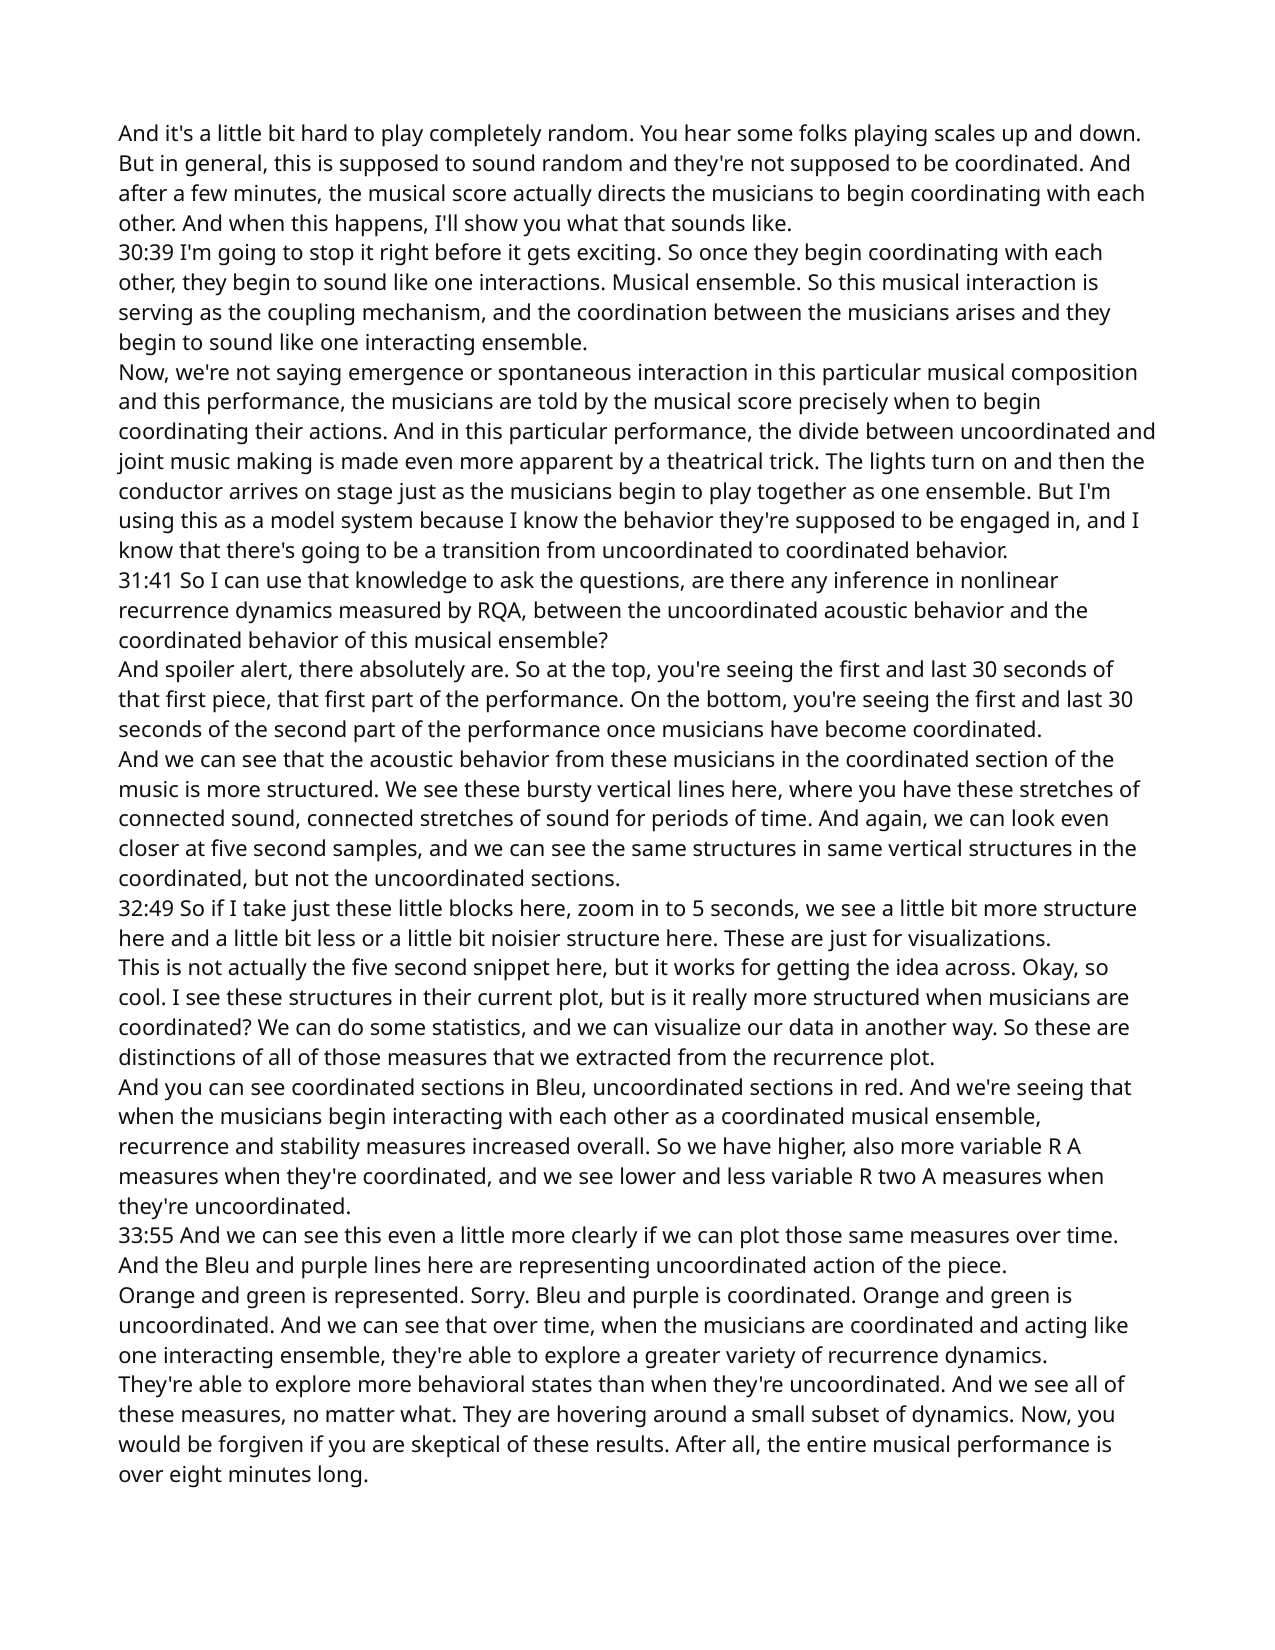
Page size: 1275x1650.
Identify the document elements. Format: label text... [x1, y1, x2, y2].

text And you can see coordinated sections in Bleu, uncoordinated sections in red. And we're seeing that when the musicians begin interacting with each other as a coordinated musical ensemble, recurrence and stability measures increased overall. So we have higher, also more variable R A measures when they're coordinated, and we see lower and less variable R two A measures when they're uncoordinated. [118, 1071, 1157, 1220]
text And it's a little bit hard to play completely random. You hear some folks playing scales up and down. But in general, this is supposed to sound random and they're not supposed to be coordinated. And after a few minutes, the musical score actually directs the musicians to begin coordinating with each other. And when this happens, I'll show you what that sounds like. [118, 118, 1157, 237]
text Orange and green is represented. Sorry. Bleu and purple is coordinated. Orange and green is uncoordinated. And we can see that over time, when the musicians are coordinated and acting like one interacting ensemble, they're able to explore a greater variety of recurrence dynamics. [118, 1280, 1157, 1369]
text And we can see that the acoustic behavior from these musicians in the coordinated section of the music is more structured. We see these bursty vertical lines here, where you have these stretches of connected sound, connected stretches of sound for periods of time. And again, we can look even closer at five second samples, and we can see the same structures in same vertical structures in the coordinated, but not the uncoordinated sections. [118, 744, 1157, 893]
text This is not actually the five second snippet here, but it works for getting the idea across. Okay, so cool. I see these structures in their current plot, but is it really more structured when musicians are coordinated? We can do some statistics, and we can visualize our data in another way. So these are distinctions of all of those measures that we extracted from the recurrence plot. [118, 952, 1157, 1071]
text 32:49 So if I take just these little blocks here, zoom in to 5 seconds, we see a little bit more structure here and a little bit less or a little bit noisier structure here. These are just for visualizations. [118, 893, 1157, 952]
text They're able to explore more behavioral states than when they're uncoordinated. And we see all of these measures, no matter what. They are hovering around a small subset of dynamics. Now, you would be forgiven if you are skeptical of these results. After all, the entire musical performance is over eight minutes long. [118, 1369, 1157, 1488]
text 33:55 And we can see this even a little more clearly if we can plot those same measures over time. And the Bleu and purple lines here are representing uncoordinated action of the piece. [118, 1220, 1157, 1280]
text 31:41 So I can use that knowledge to ask the questions, are there any inference in nonlinear recurrence dynamics measured by RQA, between the uncoordinated acoustic behavior and the coordinated behavior of this musical ensemble? [118, 565, 1157, 654]
text Now, we're not saying emergence or spontaneous interaction in this particular musical composition and this performance, the musicians are told by the musical score precisely when to begin coordinating their actions. And in this particular performance, the divide between uncoordinated and joint music making is made even more apparent by a theatrical trick. The lights turn on and then the conductor arrives on stage just as the musicians begin to play together as one ensemble. But I'm using this as a model system because I know the behavior they're supposed to be engaged in, and I know that there's going to be a transition from uncoordinated to coordinated behavior. [118, 356, 1157, 565]
text And spoiler alert, there absolutely are. So at the top, you're seeing the first and last 30 seconds of that first piece, that first part of the performance. On the bottom, you're seeing the first and last 30 seconds of the second part of the performance once musicians have become coordinated. [118, 654, 1157, 744]
text 30:39 I'm going to stop it right before it gets exciting. So once they begin coordinating with each other, they begin to sound like one interactions. Musical ensemble. So this musical interaction is serving as the coupling mechanism, and the coordination between the musicians arises and they begin to sound like one interacting ensemble. [118, 237, 1157, 356]
